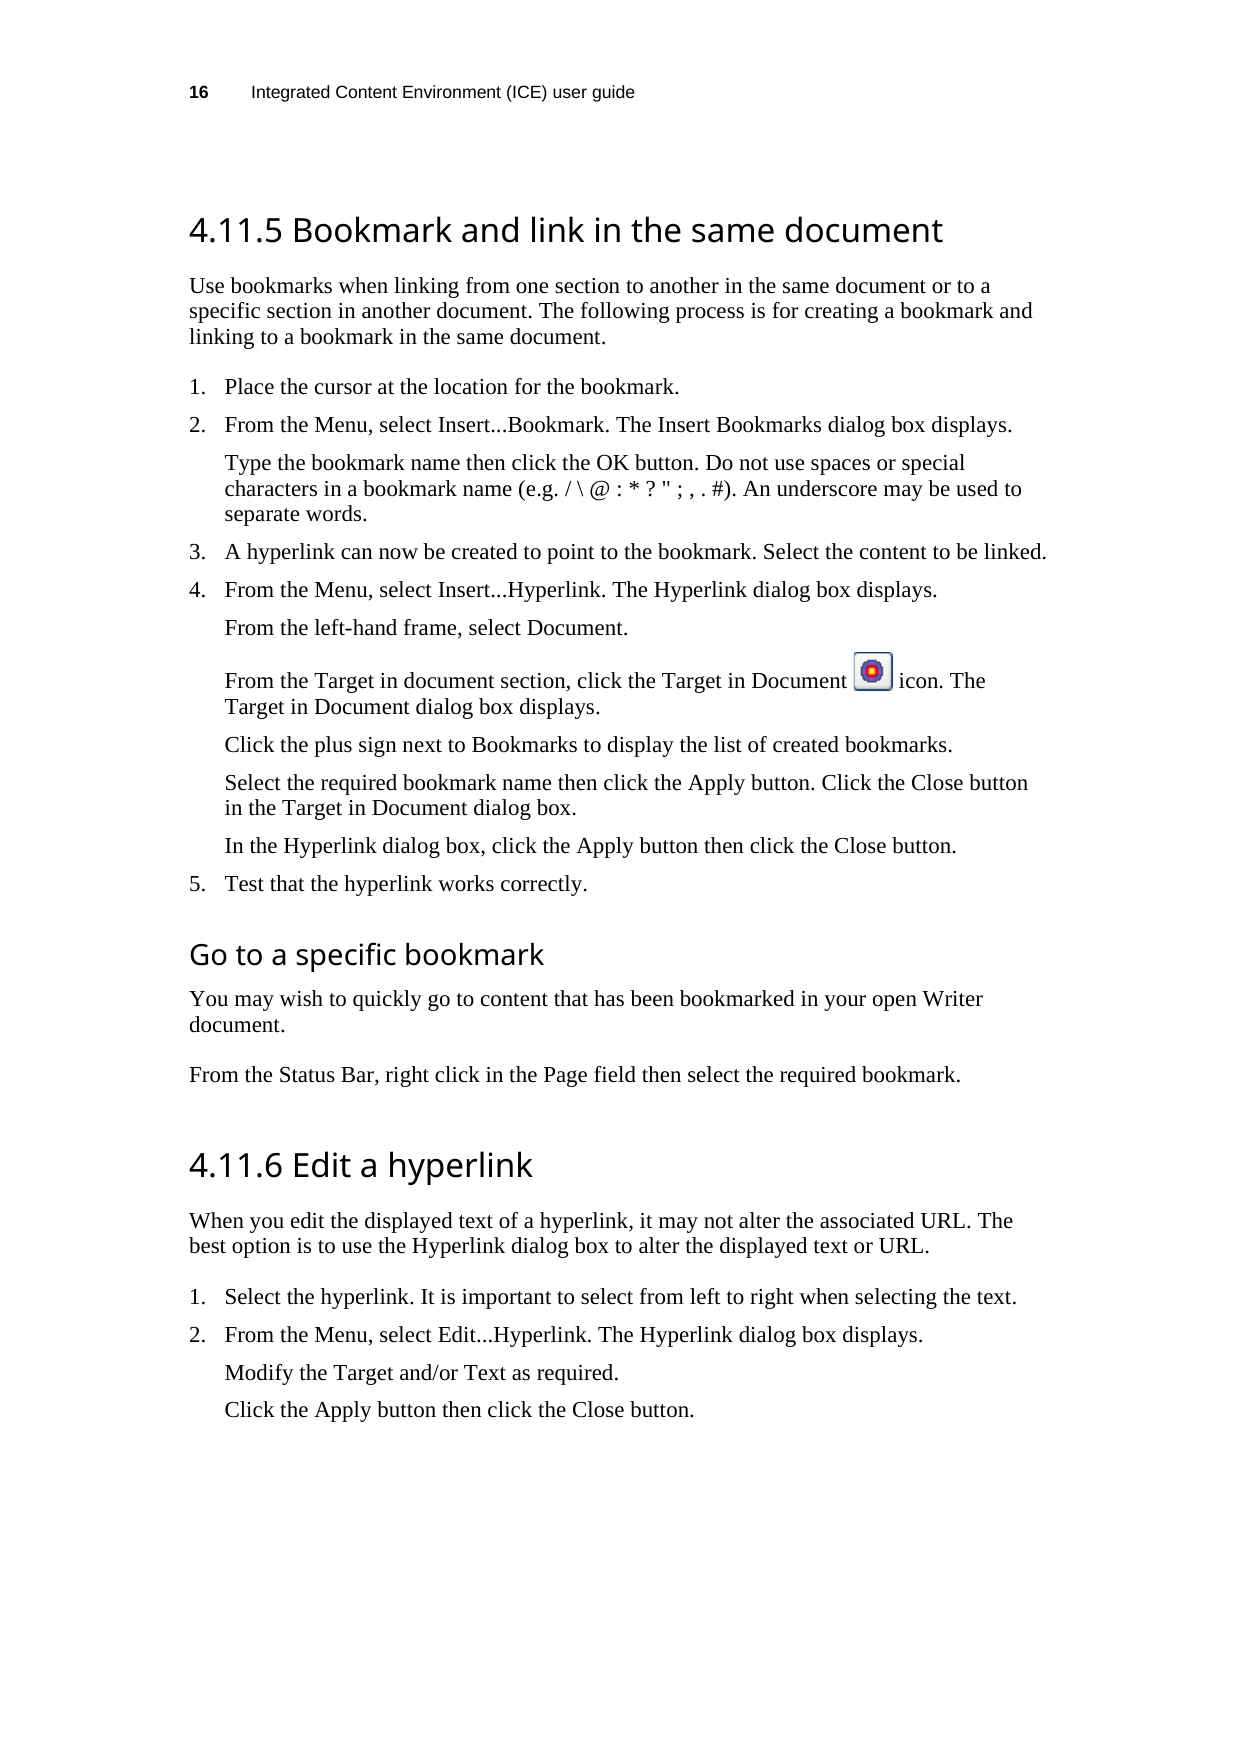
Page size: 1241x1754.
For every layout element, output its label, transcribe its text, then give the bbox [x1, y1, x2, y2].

picture [853, 652, 893, 691]
text Type the bookmark name then click the OK button. Do not use spaces or special characters in a bookmark name (e.g. / \ @ : * ? " ; , . #). An underscore may be used to separate words. [224, 450, 1051, 527]
subtitle Bookmark and link in the same document [189, 207, 1051, 252]
list A hyperlink can now be created to point to the bookmark. Select the content to be linked. [189, 539, 1051, 564]
list Select the hyperlink. It is important to select from left to right when selecting the text. [189, 1284, 1051, 1309]
text Go to a specific bookmark [189, 934, 1051, 974]
text Click the plus sign next to Bookmarks to display the list of created bookmarks. [224, 732, 1051, 757]
text Modify the Target and/or Text as required. [224, 1359, 1051, 1385]
text From the Status Bar, right click in the Page field then select the required bookmark. [189, 1062, 1051, 1088]
text When you edit the displayed text of a hyperlink, it may not alter the associated URL. The best option is to use the Hyperlink dialog box to alter the displayed text or URL. [189, 1208, 1051, 1259]
text Click the Apply button then click the Close button. [224, 1397, 1051, 1423]
subtitle Edit a hyperlink [189, 1142, 1051, 1187]
text Select the required bookmark name then click the Apply button. Click the Close button in the Target in Document dialog box. [224, 769, 1051, 821]
text Use bookmarks when linking from one section to another in the same document or to a specific section in another document. The following process is for creating a bookmark and linking to a bookmark in the same document. [189, 273, 1051, 349]
text From the left-hand frame, select Document. [224, 615, 1051, 640]
list From the Menu, select Insert...Hyperlink. The Hyperlink dialog box displays. [189, 577, 1051, 602]
list From the Menu, select Insert...Bookmark. The Insert Bookmarks dialog box displays. [189, 412, 1051, 438]
text You may wish to quickly go to content that has been bookmarked in your open Writer document. [189, 986, 1051, 1037]
list Test that the hyperlink works correctly. [189, 871, 1051, 896]
list From the Menu, select Edit...Hyperlink. The Hyperlink dialog box displays. [189, 1322, 1051, 1347]
text In the Hyperlink dialog box, click the Apply button then click the Close button. [224, 833, 1051, 858]
text From the Target in document section, click the Target in Document icon. The Target in Document dialog box displays. [224, 653, 1051, 719]
list Place the cursor at the location for the bookmark. [189, 374, 1051, 400]
